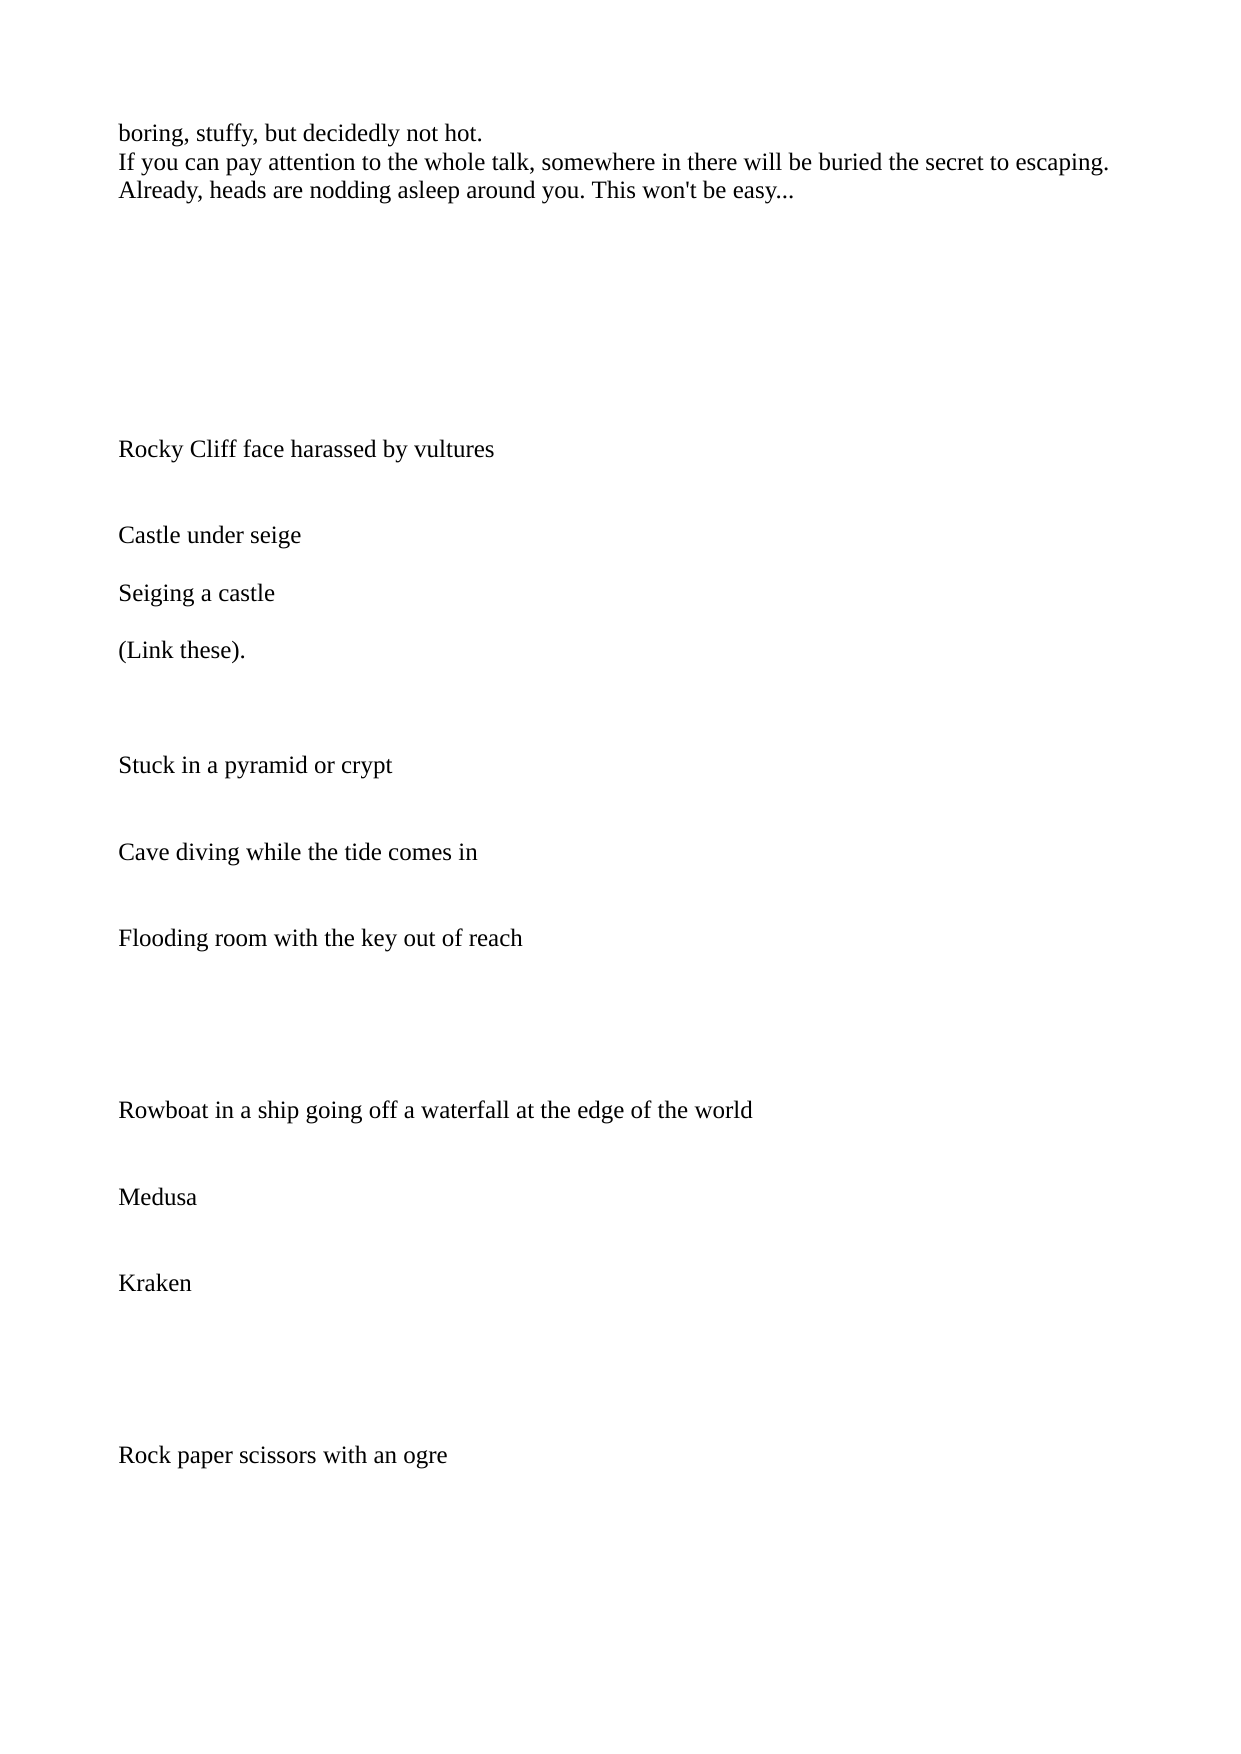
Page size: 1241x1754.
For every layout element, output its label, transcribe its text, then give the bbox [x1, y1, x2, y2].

text boring, stuffy, but decidedly not hot. If you can pay attention to the whole talk, somewhere in there will be buried the secret to escaping. Already, heads are nodding asleep around you. This won't be easy... Rocky Cliff face harassed by vultures Castle under seige Seiging a castle (Link these). Stuck in a pyramid or crypt Cave diving while the tide comes in Flooding room with the key out of reach Rowboat in a ship going off a waterfall at the edge of the world Medusa Kraken Rock paper scissors with an ogre [118, 118, 1122, 1613]
